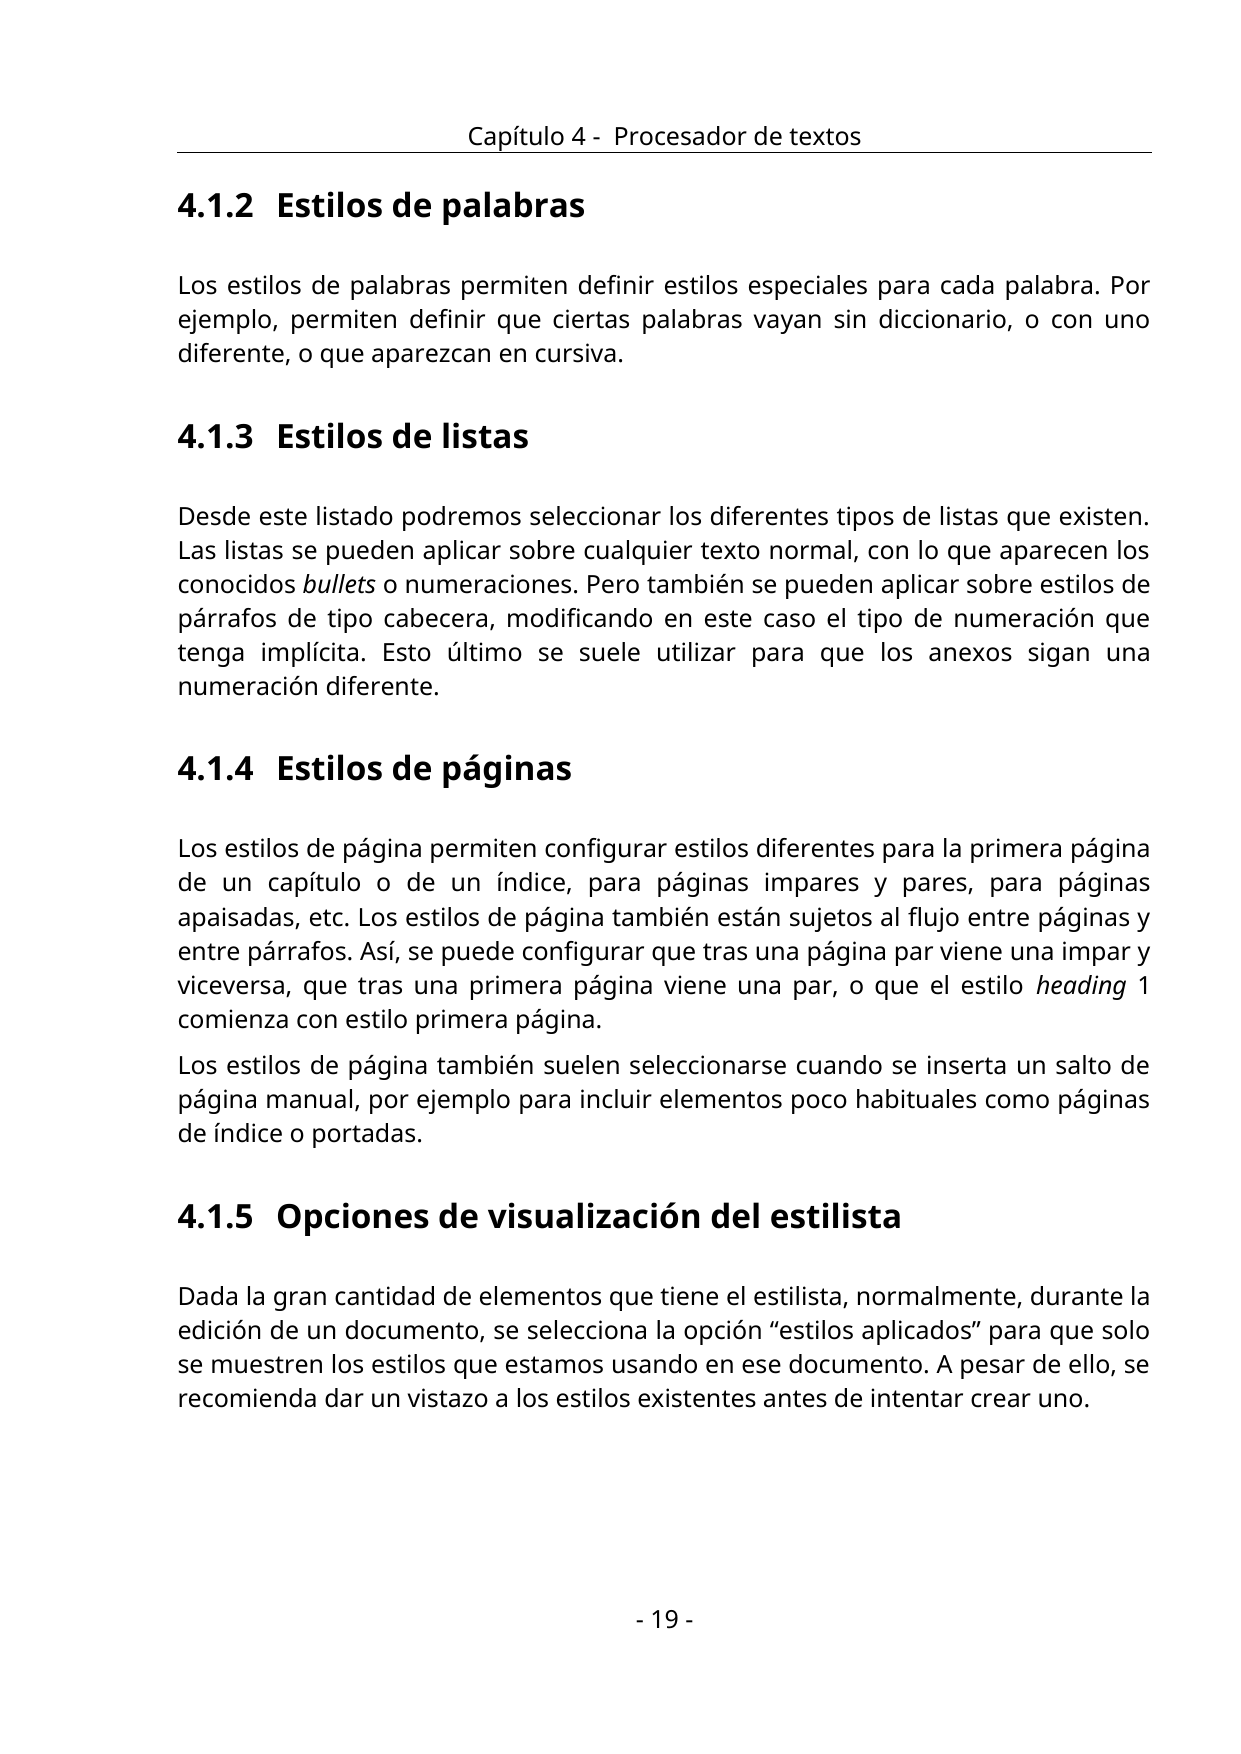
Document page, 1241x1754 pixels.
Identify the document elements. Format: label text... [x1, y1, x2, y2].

subtitle Estilos de palabras [177, 182, 1152, 227]
subtitle Estilos de páginas [177, 745, 1152, 791]
subtitle Opciones de visualización del estilista [177, 1193, 1152, 1238]
subtitle Estilos de listas [177, 412, 1152, 458]
text Los estilos de palabras permiten definir estilos especiales para cada palabra. Por ejemplo, permiten definir que ciertas palabras vayan sin diccionario, o con uno diferente, o que aparezcan en cursiva. [177, 268, 1152, 370]
text Los estilos de página permiten configurar estilos diferentes para la primera página de un capítulo o de un índice, para páginas impares y pares, para páginas apaisadas, etc. Los estilos de página también están sujetos al flujo entre páginas y entre párrafos. Así, se puede configurar que tras una página par viene una impar y viceversa, que tras una primera página viene una par, o que el estilo heading 1 comienza con estilo primera página. [177, 831, 1152, 1035]
text Dada la gran cantidad de elementos que tiene el estilista, normalmente, durante la edición de un documento, se selecciona la opción “estilos aplicados” para que solo se muestren los estilos que estamos usando en ese documento. A pesar de ello, se recomienda dar un vistazo a los estilos existentes antes de intentar crear uno. [177, 1278, 1152, 1415]
text Los estilos de página también suelen seleccionarse cuando se inserta un salto de página manual, por ejemplo para incluir elementos poco habituales como páginas de índice o portadas. [177, 1048, 1152, 1150]
text Desde este listado podremos seleccionar los diferentes tipos de listas que existen. Las listas se pueden aplicar sobre cualquier texto normal, con lo que aparecen los conocidos bullets o numeraciones. Pero también se pueden aplicar sobre estilos de párrafos de tipo cabecera, modificando en este caso el tipo de numeración que tenga implícita. Esto último se suele utilizar para que los anexos sigan una numeración diferente. [177, 498, 1152, 703]
